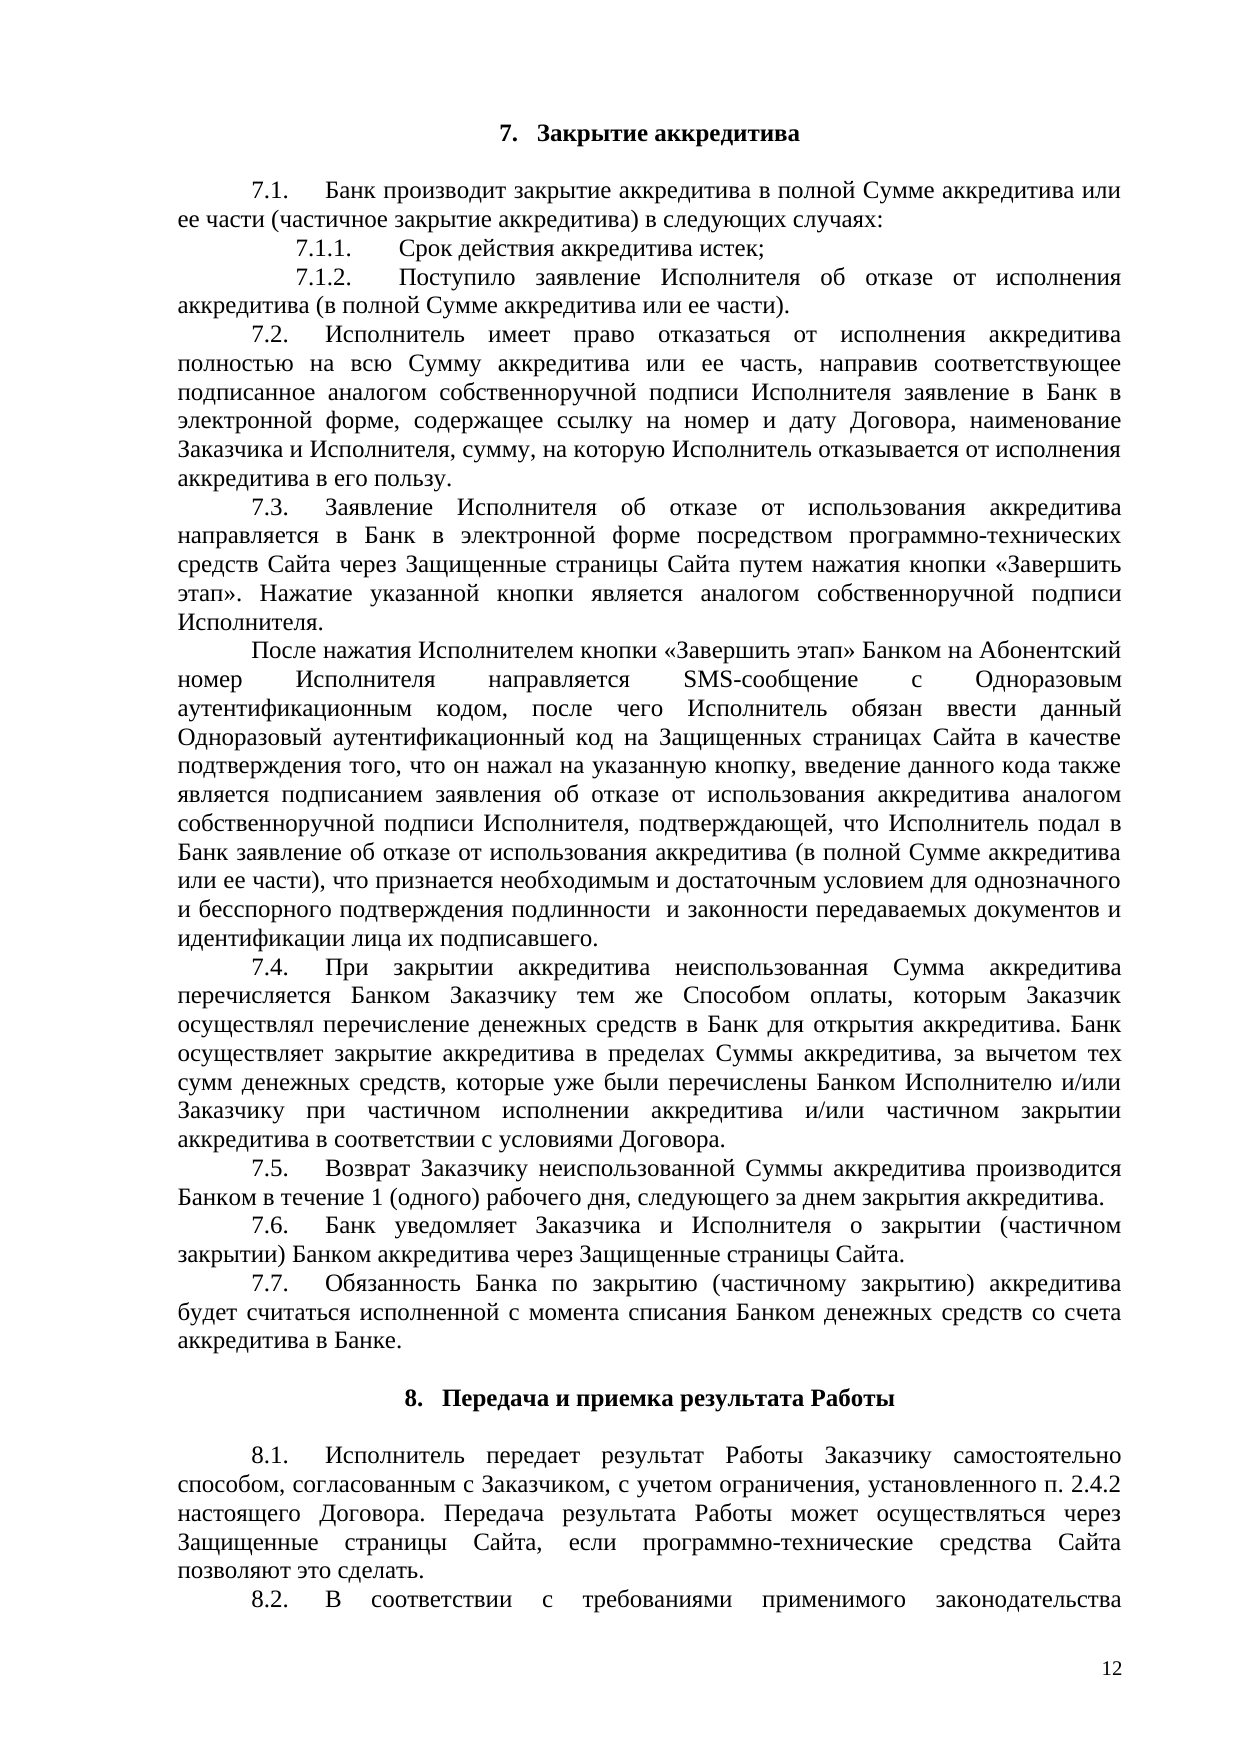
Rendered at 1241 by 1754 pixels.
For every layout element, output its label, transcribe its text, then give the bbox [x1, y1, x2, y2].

list Поступило заявление Исполнителя об отказе от исполнения аккредитива (в полной Сумме аккредитива или ее части). [177, 262, 1122, 319]
list Закрытие аккредитива [177, 118, 1122, 147]
list Обязанность Банка по закрытию (частичному закрытию) аккредитива будет считаться исполненной с момента списания Банком денежных средств со счета аккредитива в Банке. [177, 1268, 1122, 1354]
list При закрытии аккредитива неиспользованная Сумма аккредитива перечисляется Банком Заказчику тем же Способом оплаты, которым Заказчик осуществлял перечисление денежных средств в Банк для открытия аккредитива. Банк осуществляет закрытие аккредитива в пределах Суммы аккредитива, за вычетом тех сумм денежных средств, которые уже были перечислены Банком Исполнителю и/или Заказчику при частичном исполнении аккредитива и/или частичном закрытии аккредитива в соответствии с условиями Договора. [177, 952, 1122, 1153]
list В соответствии с требованиями применимого законодательства [177, 1584, 1122, 1613]
list Передача и приемка результата Работы [177, 1383, 1122, 1412]
list Срок действия аккредитива истек; [177, 233, 1122, 262]
list Исполнитель имеет право отказаться от исполнения аккредитива полностью на всю Сумму аккредитива или ее часть, направив соответствующее подписанное аналогом собственноручной подписи Исполнителя заявление в Банк в электронной форме, содержащее ссылку на номер и дату Договора, наименование Заказчика и Исполнителя, сумму, на которую Исполнитель отказывается от исполнения аккредитива в его пользу. [177, 319, 1122, 492]
list Заявление Исполнителя об отказе от использования аккредитива направляется в Банк в электронной форме посредством программно-технических средств Сайта через Защищенные страницы Сайта путем нажатия кнопки «Завершить этап». Нажатие указанной кнопки является аналогом собственноручной подписи Исполнителя. [177, 492, 1122, 636]
list Возврат Заказчику неиспользованной Суммы аккредитива производится Банком в течение 1 (одного) рабочего дня, следующего за днем закрытия аккредитива. [177, 1153, 1122, 1211]
list Исполнитель передает результат Работы Заказчику самостоятельно способом, согласованным с Заказчиком, с учетом ограничения, установленного п. 2.4.22.4.2 настоящего Договора. Передача результата Работы может осуществляться через Защищенные страницы Сайта, если программно-технические средства Сайта позволяют это сделать. [177, 1441, 1122, 1584]
list Банк производит закрытие аккредитива в полной Сумме аккредитива или ее части (частичное закрытие аккредитива) в следующих случаях: [177, 176, 1122, 233]
text После нажатия Исполнителем кнопки «Завершить этап» Банком на Абонентский номер Исполнителя направляется SMS-сообщение с Одноразовым аутентификационным кодом, после чего Исполнитель обязан ввести данный Одноразовый аутентификационный код на Защищенных страницах Сайта в качестве подтверждения того, что он нажал на указанную кнопку, введение данного кода также является подписанием заявления об отказе от использования аккредитива аналогом собственноручной подписи Исполнителя, подтверждающей, что Исполнитель подал в Банк заявление об отказе от использования аккредитива (в полной Сумме аккредитива или ее части), что признается необходимым и достаточным условием для однозначного и бесспорного подтверждения подлинности и законности передаваемых документов и идентификации лица их подписавшего. [177, 636, 1122, 952]
list Банк уведомляет Заказчика и Исполнителя о закрытии (частичном закрытии) Банком аккредитива через Защищенные страницы Сайта. [177, 1211, 1122, 1268]
